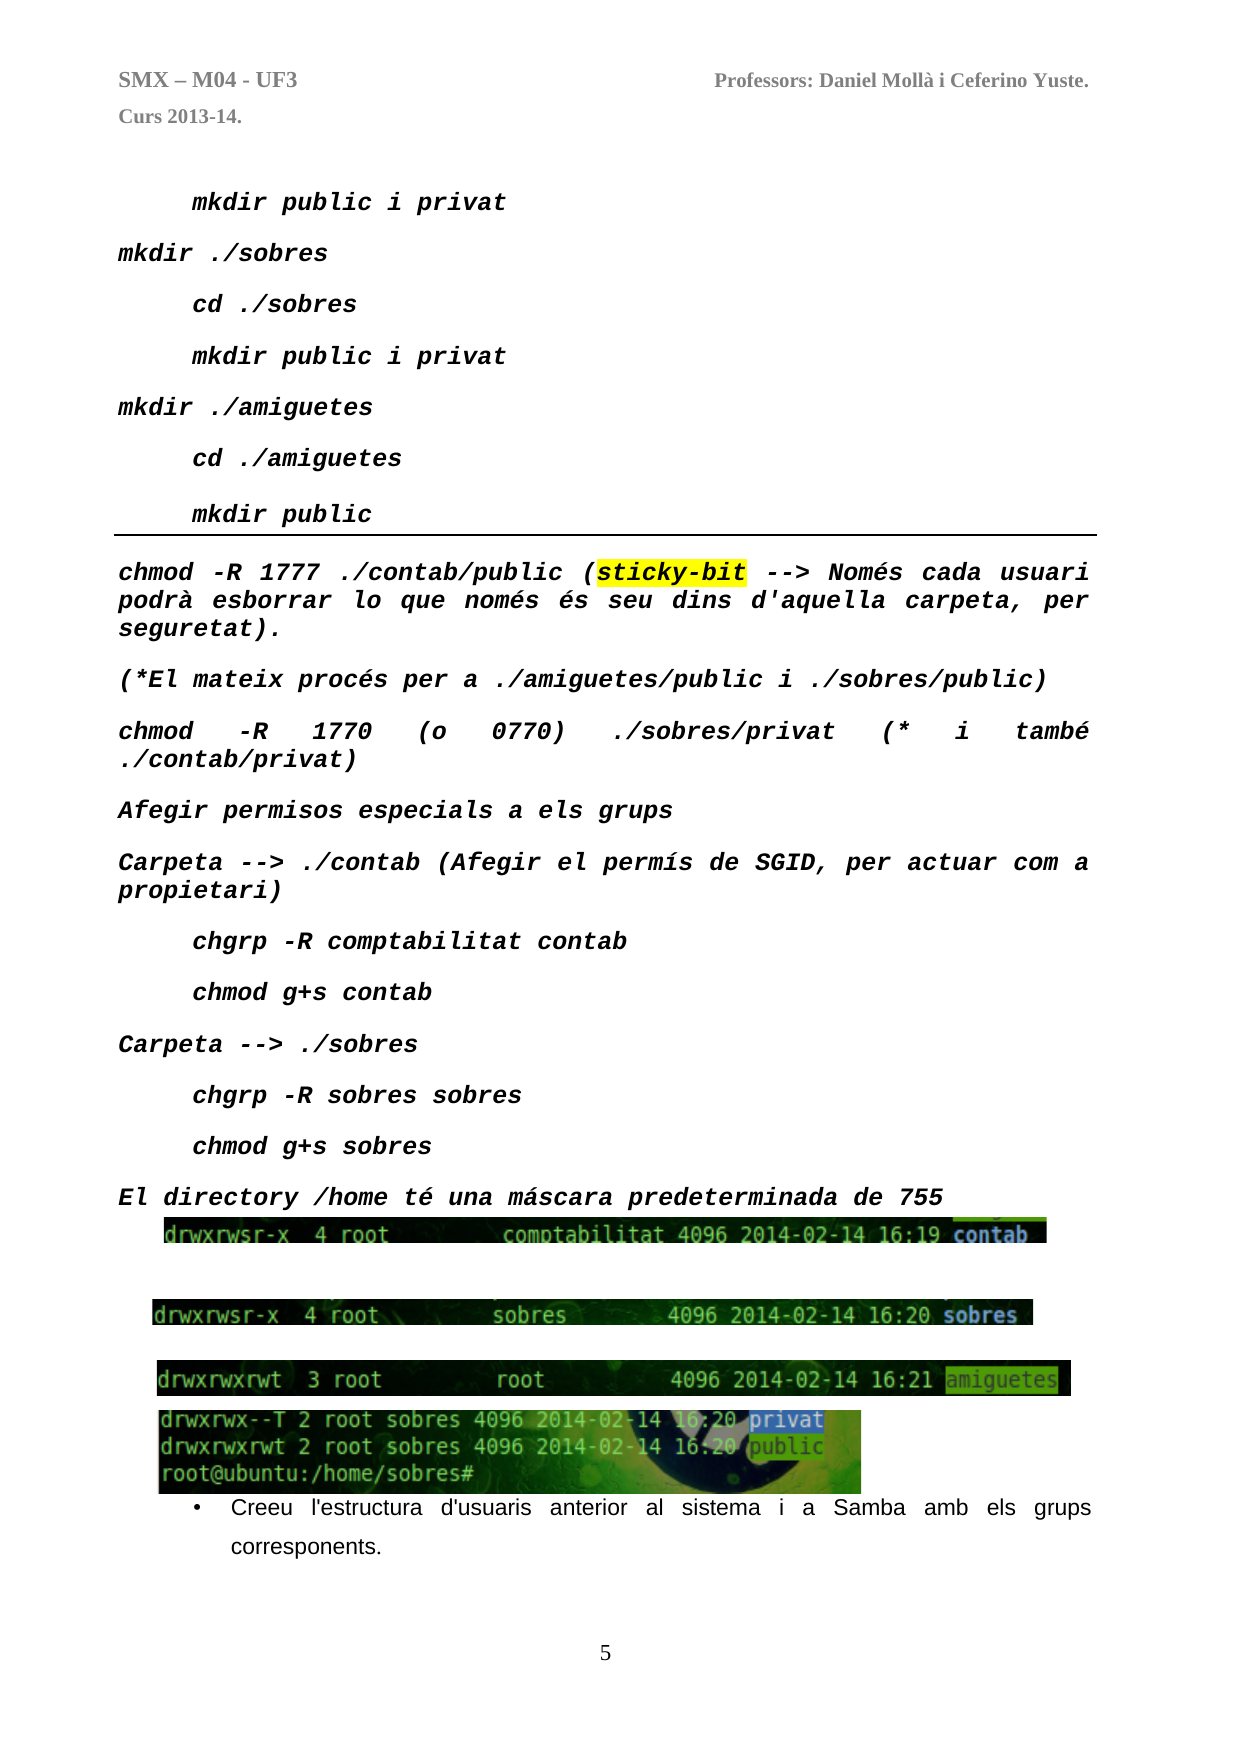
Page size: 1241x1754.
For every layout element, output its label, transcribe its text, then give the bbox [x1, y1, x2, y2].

text chgrp -R sobres sobres [118, 1082, 1092, 1111]
picture [156, 1410, 862, 1494]
text chmod -R 1770 (o 0770) ./sobres/privat (* i també ./contab/privat) [118, 718, 1092, 775]
text chmod g+s sobres [118, 1134, 1092, 1162]
text cd ./sobres [118, 292, 1092, 320]
text Carpeta --> ./contab (Afegir el permís de SGID, per actuar com a propietari) [118, 849, 1092, 906]
text (*El mateix procés per a ./amiguetes/public i ./sobres/public) [118, 667, 1092, 695]
text mkdir public i privat [118, 343, 1092, 372]
text mkdir ./amiguetes [118, 394, 1092, 423]
text chgrp -R comptabilitat contab [118, 929, 1092, 957]
picture [163, 1217, 1047, 1243]
list Creeu l'estructura d'usuaris anterior al sistema i a Samba amb els grups corresponents. [193, 1294, 1092, 1559]
text El directory /home té una máscara predeterminada de 755 [118, 1185, 1092, 1213]
text mkdir ./sobres [118, 241, 1092, 269]
text mkdir public i privat [118, 189, 1092, 218]
text mkdir public [114, 497, 1097, 534]
picture [151, 1299, 1034, 1325]
text chmod -R 1777 ./contab/public (sticky-bit --> Només cada usuari podrà esborrar lo que només és seu dins d'aquella carpeta, per seguretat). [118, 559, 1092, 644]
text Carpeta --> ./sobres [118, 1031, 1092, 1059]
text chmod g+s contab [118, 980, 1092, 1008]
text Afegir permisos especials a els grups [118, 798, 1092, 826]
text cd ./amiguetes [118, 446, 1092, 474]
picture [156, 1360, 1071, 1396]
